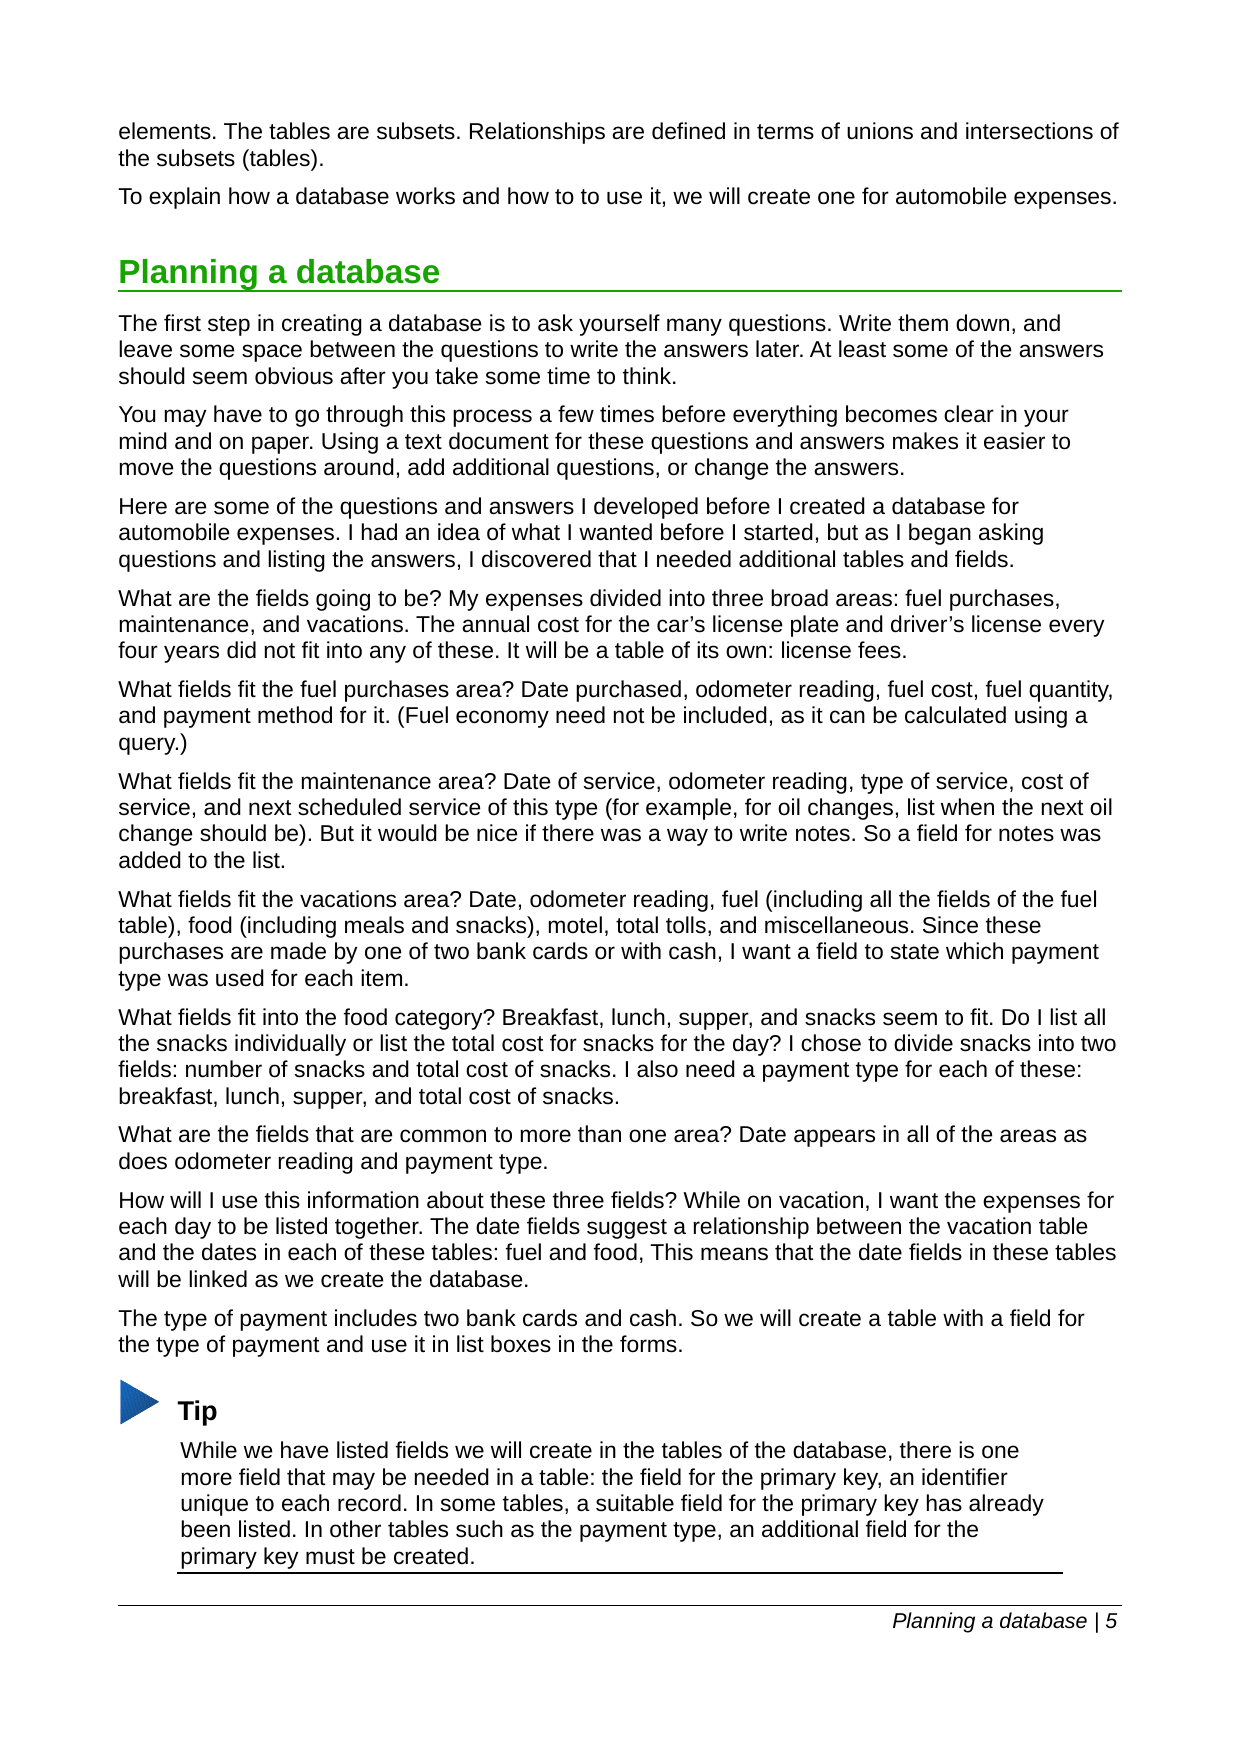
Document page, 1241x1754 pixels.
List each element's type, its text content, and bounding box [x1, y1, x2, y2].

text How will I use this information about these three fields? While on vacation, I want the expenses for each day to be listed together. The date fields suggest a relationship between the vacation table and the dates in each of these tables: fuel and food, This means that the date fields in these tables will be linked as we create the database. [118, 1187, 1122, 1292]
text To explain how a database works and how to to use it, we will create one for automobile expenses. [118, 183, 1122, 210]
text Here are some of the questions and answers I developed before I created a database for automobile expenses. I had an idea of what I wanted before I started, but as I began asking questions and listing the answers, I discovered that I needed additional tables and fields. [118, 493, 1122, 572]
text What fields fit the maintenance area? Date of service, odometer reading, type of service, cost of service, and next scheduled service of this type (for example, for oil changes, list when the next oil change should be). But it would be nice if there was a way to write notes. So a field for notes was added to the list. [118, 768, 1122, 873]
text You may have to go through this process a few times before everything becomes clear in your mind and on paper. Using a text document for these questions and answers makes it easier to move the questions around, add additional questions, or change the answers. [118, 401, 1122, 481]
subtitle Planning a database [118, 252, 1122, 290]
text elements. The tables are subsets. Relationships are defined in terms of unions and intersections of the subsets (tables). [118, 118, 1122, 171]
text The type of payment includes two bank cards and cash. So we will create a table with a field for the type of payment and use it in list boxes in the forms. [118, 1304, 1122, 1357]
text What are the fields going to be? My expenses divided into three broad areas: fuel purchases, maintenance, and vacations. The annual cost for the car’s license plate and driver’s license every four years did not fit into any of these. It will be a table of its own: license fees. [118, 584, 1122, 664]
text What fields fit into the food category? Breakfast, lunch, supper, and snacks seem to fit. Do I list all the snacks individually or list the total cost for snacks for the day? I chose to divide snacks into two fields: number of snacks and total cost of snacks. I also need a payment type for each of these: breakfast, lunch, supper, and total cost of snacks. [118, 1003, 1122, 1109]
text The first step in creating a database is to ask yourself many questions. Write them down, and leave some space between the questions to write the answers later. At least some of the answers should seem obvious after you take some time to think. [118, 310, 1122, 389]
text While we have listed fields we will create in the tables of the database, there is one more field that may be needed in a table: the field for the primary key, an identifier unique to each record. In some tables, a suitable field for the primary key has already been listed. In other tables such as the payment type, an additional field for the primary key must be created. [177, 1434, 1063, 1572]
text What fields fit the vacations area? Date, odometer reading, fuel (including all the fields of the fuel table), food (including meals and snacks), motel, total tolls, and miscellaneous. Since these purchases are made by one of two bank cards or with cash, I want a field to state which payment type was used for each item. [118, 886, 1122, 991]
text What are the fields that are common to more than one area? Date appears in all of the areas as does odometer reading and payment type. [118, 1121, 1122, 1174]
text What fields fit the fuel purchases area? Date purchased, odometer reading, fuel cost, fuel quantity, and payment method for it. (Fuel economy need not be included, as it can be calculated using a query.) [118, 676, 1122, 755]
subtitle Tip [118, 1377, 1122, 1427]
